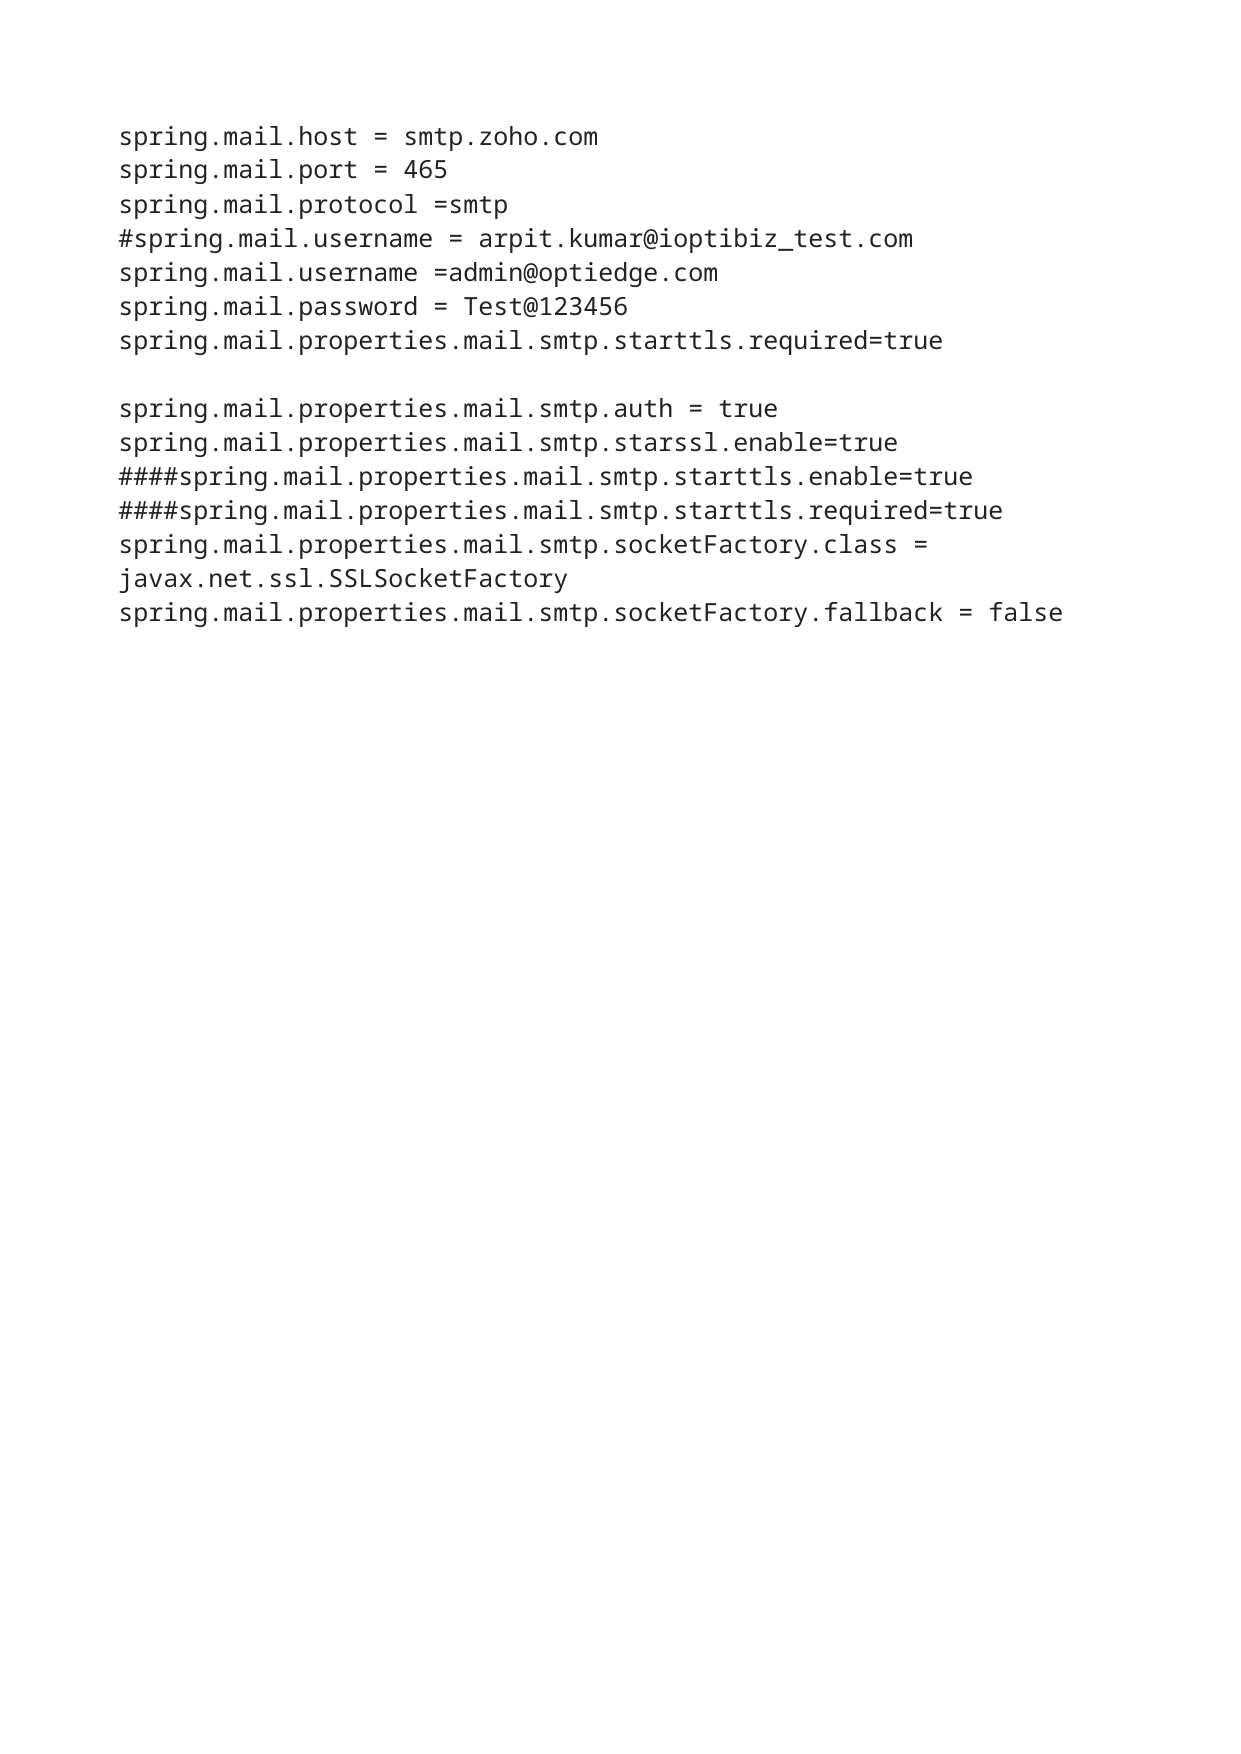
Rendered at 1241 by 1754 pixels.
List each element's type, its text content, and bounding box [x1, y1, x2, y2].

text spring.mail.properties.mail.smtp.starssl.enable=true [118, 425, 1122, 459]
text #spring.mail.username = arpit.kumar@ioptibiz_test.com [118, 220, 1122, 254]
text spring.mail.host = smtp.zoho.com [118, 118, 1122, 152]
text spring.mail.properties.mail.smtp.socketFactory.class = javax.net.ssl.SSLSocketFactory [118, 527, 1122, 595]
text ####spring.mail.properties.mail.smtp.starttls.required=true [118, 493, 1122, 527]
text spring.mail.protocol =smtp [118, 186, 1122, 220]
text ####spring.mail.properties.mail.smtp.starttls.enable=true [118, 459, 1122, 493]
text spring.mail.password = Test@123456 [118, 288, 1122, 322]
text spring.mail.properties.mail.smtp.starttls.required=true [118, 322, 1122, 357]
text spring.mail.properties.mail.smtp.socketFactory.fallback = false [118, 595, 1122, 629]
text spring.mail.properties.mail.smtp.auth = true [118, 391, 1122, 425]
text spring.mail.port = 465 [118, 152, 1122, 186]
text spring.mail.username =admin@optiedge.com [118, 254, 1122, 288]
